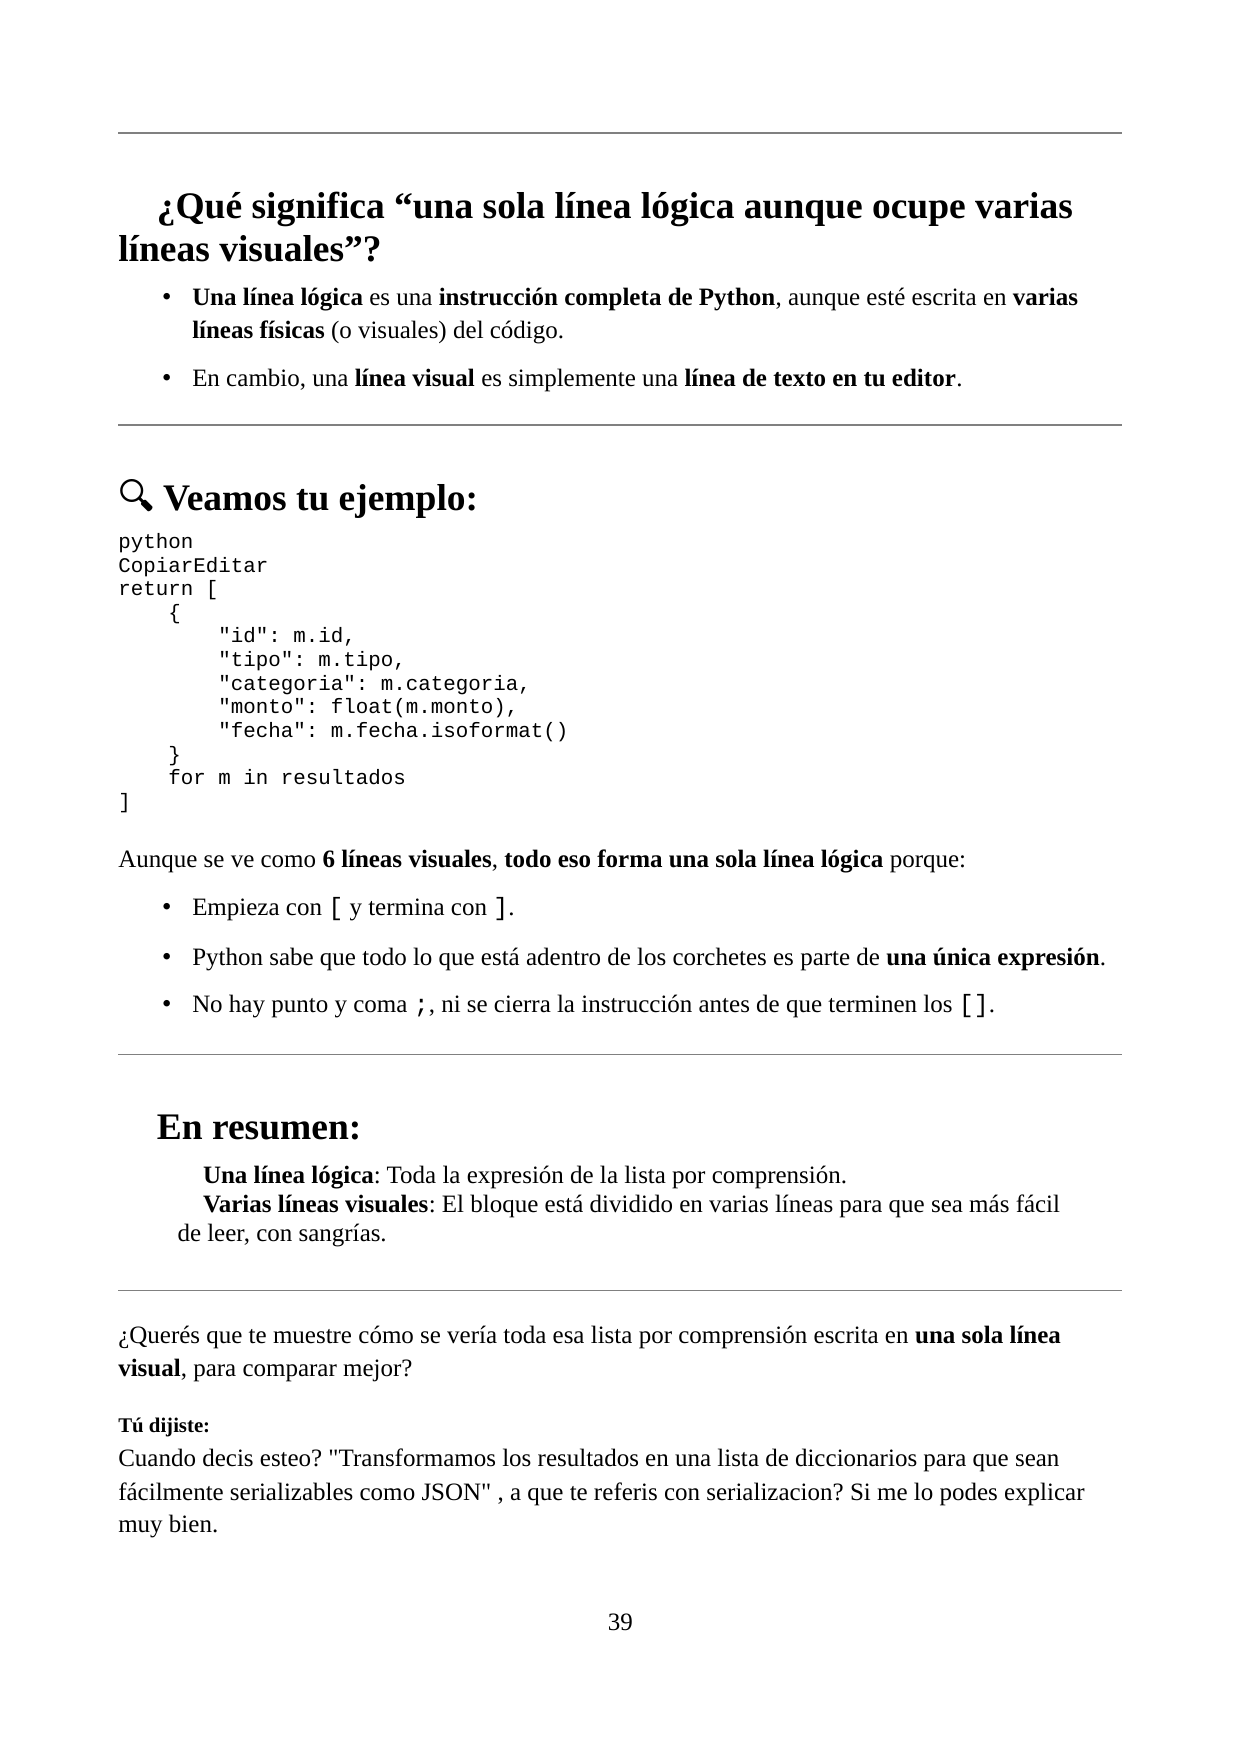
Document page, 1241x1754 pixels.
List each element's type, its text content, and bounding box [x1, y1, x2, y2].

list No hay punto y coma ;, ni se cierra la instrucción antes de que terminen los []. [162, 989, 1122, 1020]
text python [118, 531, 1122, 554]
text ] [118, 791, 1122, 815]
text "categoria": m.categoria, [118, 673, 1122, 696]
list En cambio, una línea visual es simplemente una línea de texto en tu editor. [162, 363, 1122, 391]
text "tipo": m.tipo, [118, 649, 1122, 673]
subtitle 🔹 ¿Qué significa “una sola línea lógica aunque ocupe varias líneas visuales”? [118, 183, 1122, 269]
text "fecha": m.fecha.isoformat() [118, 720, 1122, 744]
text return [ [118, 578, 1122, 602]
text } [118, 744, 1122, 767]
list Empieza con [ y termina con ]. [162, 892, 1122, 923]
text "monto": float(m.monto), [118, 696, 1122, 720]
text { [118, 602, 1122, 626]
list Una línea lógica es una instrucción completa de Python, aunque esté escrita en varias líneas físicas (o visuales) del código. [162, 282, 1122, 344]
subtitle Tú dijiste: [118, 1413, 1122, 1437]
text ✅ Una línea lógica: Toda la expresión de la lista por comprensión. 📄 Varias líneas visuales: El bloque está dividido en varias líneas para que sea más fácil de leer, con sangrías. [177, 1160, 1063, 1246]
text for m in resultados [118, 767, 1122, 791]
list Python sabe que todo lo que está adentro de los corchetes es parte de una única expresión. [162, 942, 1122, 971]
text ¿Querés que te muestre cómo se vería toda esa lista por comprensión escrita en una sola línea visual, para comparar mejor? [118, 1320, 1122, 1382]
text CopiarEditar [118, 554, 1122, 578]
subtitle 📘 En resumen: [118, 1104, 1122, 1148]
text "id": m.id, [118, 626, 1122, 649]
text Cuando decis esteo? "Transformamos los resultados en una lista de diccionarios para que sean fácilmente serializables como JSON" , a que te referis con serializacion? Si me lo podes explicar muy bien. [118, 1443, 1122, 1538]
text Aunque se ve como 6 líneas visuales, todo eso forma una sola línea lógica porque: [118, 844, 1122, 873]
subtitle 🔍 Veamos tu ejemplo: [118, 475, 1122, 518]
